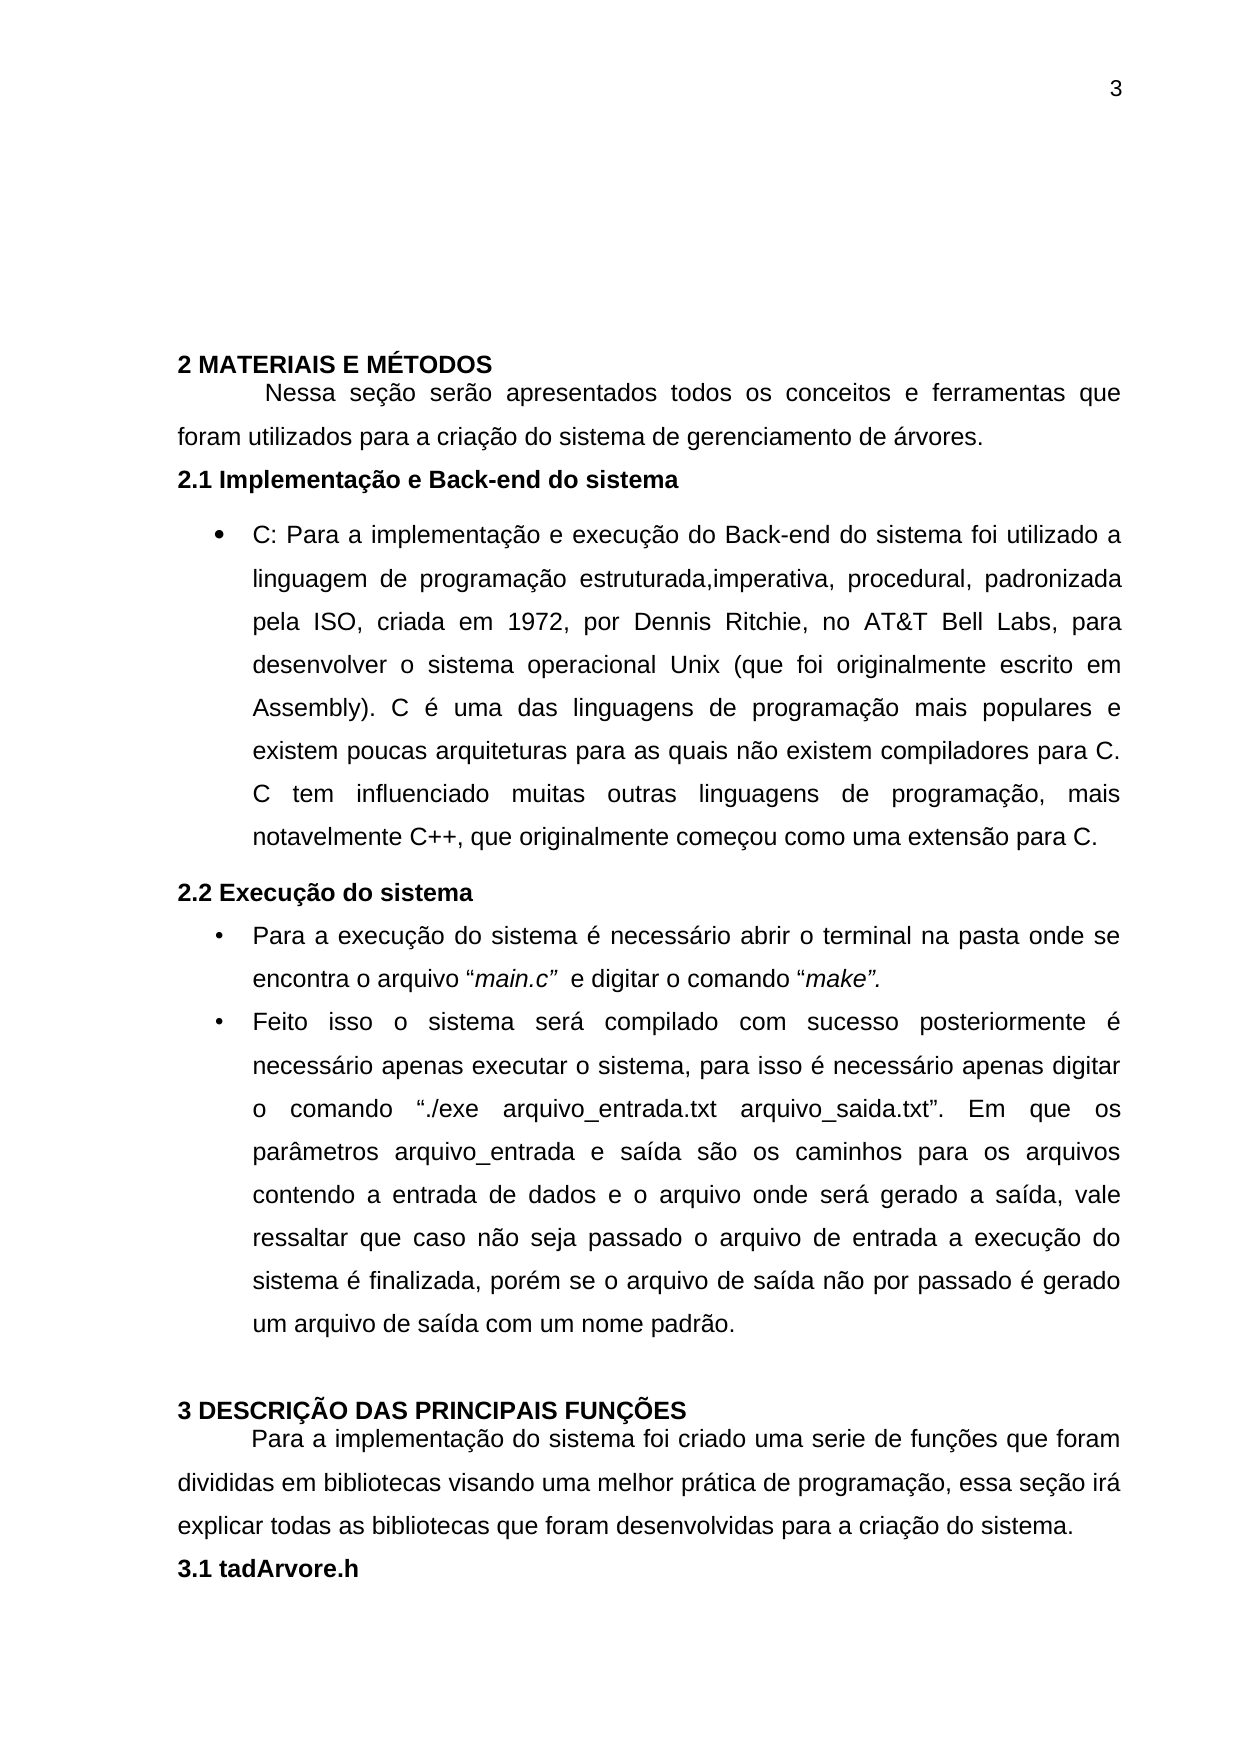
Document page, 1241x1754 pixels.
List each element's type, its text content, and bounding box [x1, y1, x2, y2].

list C: Para a implementação e execução do Back-end do sistema foi utilizado a linguagem de programação estruturada,imperativa, procedural, padronizada pela ISO, criada em 1972, por Dennis Ritchie, no AT&T Bell Labs, para desenvolver o sistema operacional Unix (que foi originalmente escrito em Assembly). C é uma das linguagens de programação mais populares e existem poucas arquiteturas para as quais não existem compiladores para C. C tem influenciado muitas outras linguagens de programação, mais notavelmente C++, que originalmente começou como uma extensão para C. [215, 520, 1122, 851]
text Para a implementação do sistema foi criado uma serie de funções que foram divididas em bibliotecas visando uma melhor prática de programação, essa seção irá explicar todas as bibliotecas que foram desenvolvidas para a criação do sistema. [177, 1424, 1122, 1539]
list Feito isso o sistema será compilado com sucesso posteriormente é necessário apenas executar o sistema, para isso é necessário apenas digitar o comando “./exe arquivo_entrada.txt arquivo_saida.txt”. Em que os parâmetros arquivo_entrada e saída são os caminhos para os arquivos contendo a entrada de dados e o arquivo onde será gerado a saída, vale ressaltar que caso não seja passado o arquivo de entrada a execução do sistema é finalizada, porém se o arquivo de saída não por passado é gerado um arquivo de saída com um nome padrão. [215, 1007, 1122, 1338]
text 2 MateriaIS e MétodoS [177, 350, 1122, 378]
text 3.1 tadArvore.h [177, 1554, 1122, 1582]
list Para a execução do sistema é necessário abrir o terminal na pasta onde se encontra o arquivo “main.c” e digitar o comando “make”. [215, 921, 1122, 993]
text 2.1 Implementação e Back-end do sistema [177, 465, 1122, 493]
text 2.2 Execução do sistema [177, 878, 1122, 907]
text Nessa seção serão apresentados todos os conceitos e ferramentas que foram utilizados para a criação do sistema de gerenciamento de árvores. [177, 378, 1122, 450]
text 3 Descrição das principais funções [177, 1396, 1122, 1424]
